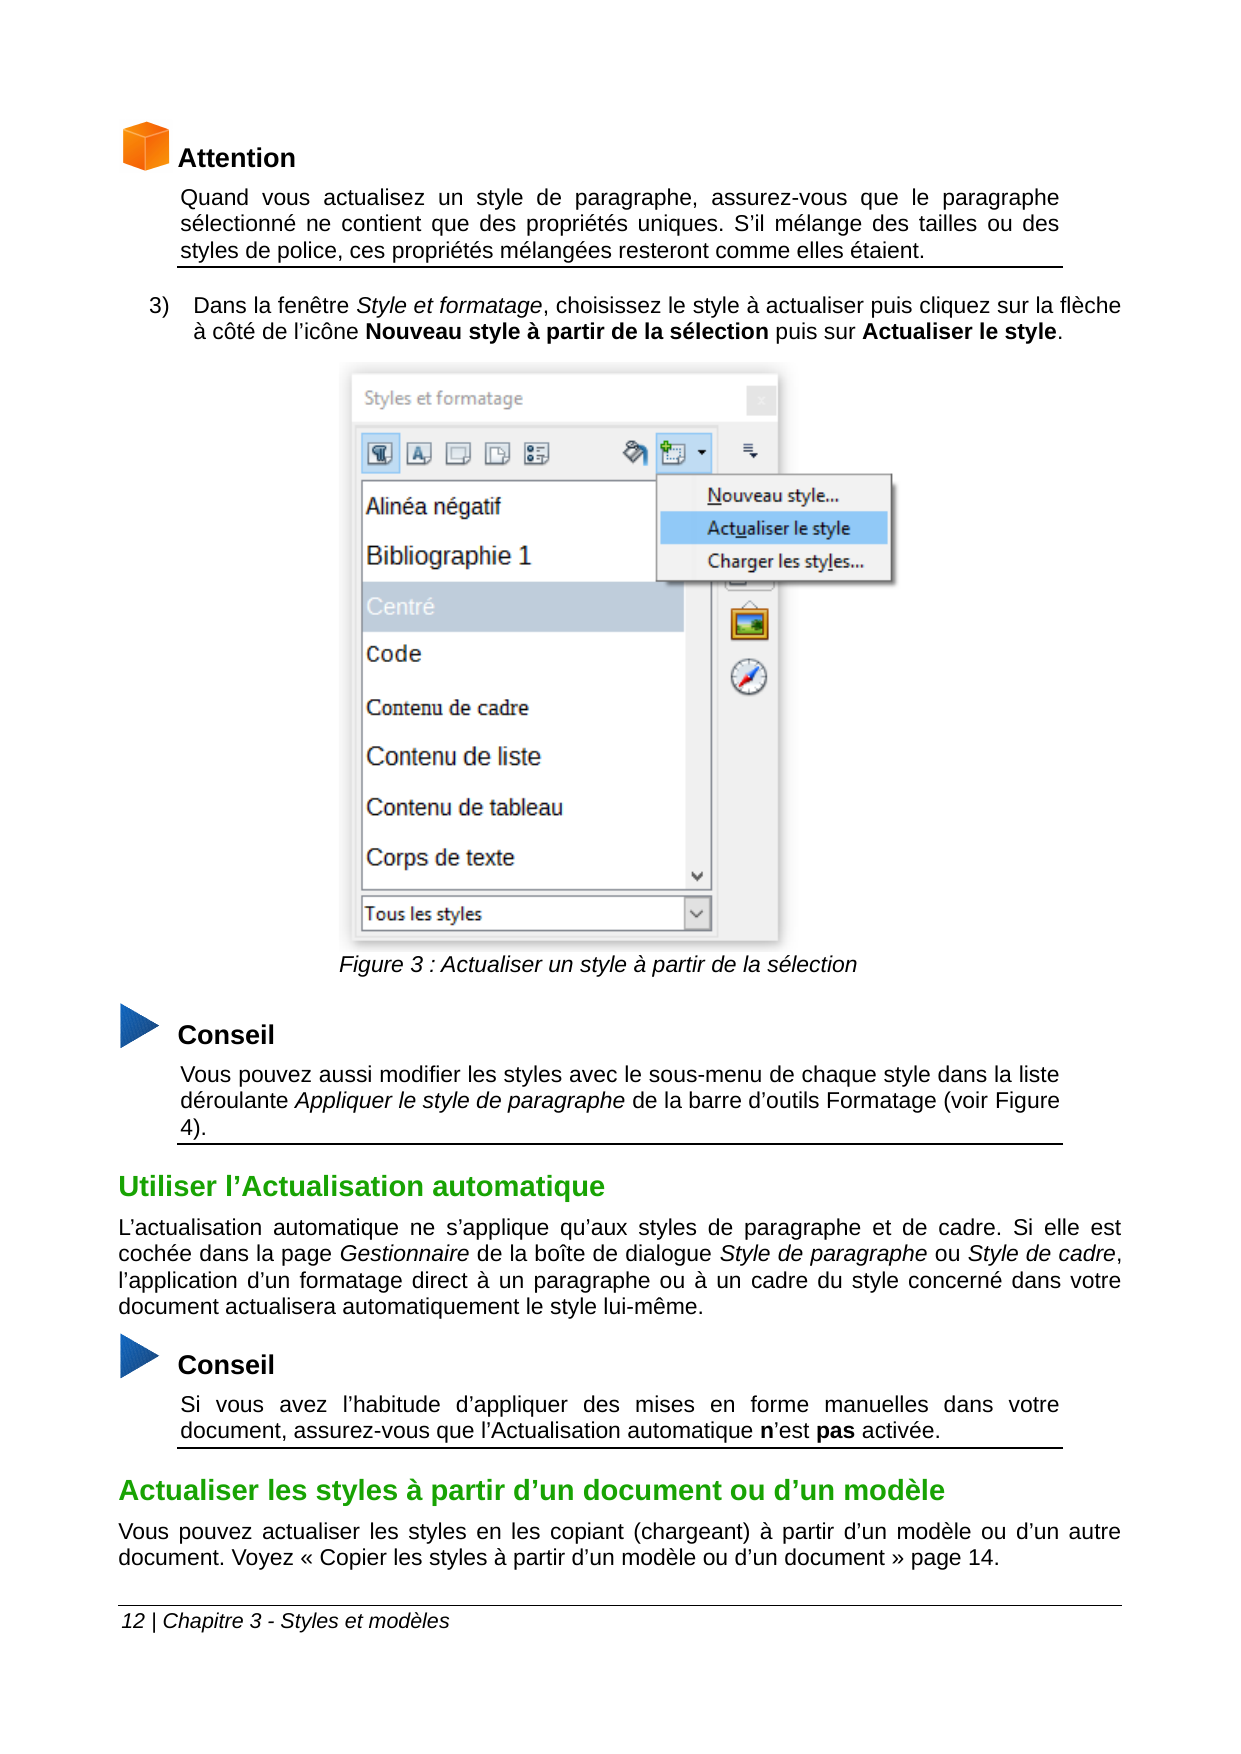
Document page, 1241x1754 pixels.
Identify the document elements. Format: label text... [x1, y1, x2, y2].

subtitle Actualiser les styles à partir d’un document ou d’un modèle [118, 1473, 1122, 1506]
subtitle Conseil [118, 1001, 1122, 1050]
subtitle Attention [118, 118, 1122, 173]
subtitle Conseil [118, 1331, 1122, 1381]
picture [119, 119, 173, 173]
text L’actualisation automatique ne s’applique qu’aux styles de paragraphe et de cadre. Si elle est cochée dans la page Gestionnaire de la boîte de dialogue Style de paragraphe ou Style de cadre, l’application d’un formatage direct à un paragraphe ou à un cadre du style concerné dans votre document actualisera automatiquement le style lui-même. [118, 1214, 1122, 1319]
list Dans la fenêtre Style et formatage, choisissez le style à actualiser puis cliquez sur la flèche à côté de l’icône Nouveau style à partir de la sélection puis sur Actualiser le style. [169, 292, 1122, 344]
subtitle Utiliser l’Actualisation automatique [118, 1169, 1122, 1202]
text Figure 3 : Actualiser un style à partir de la sélection [339, 952, 901, 977]
text Quand vous actualisez un style de paragraphe, assurez-vous que le paragraphe sélectionné ne contient que des propriétés uniques. S’il mélange des tailles ou des styles de police, ces propriétés mélangées resteront comme elles étaient. [177, 181, 1063, 266]
text Vous pouvez actualiser les styles en les copiant (chargeant) à partir d’un modèle ou d’un autre document. Voyez « Copier les styles à partir d’un modèle ou d’un document » page 14. [118, 1518, 1122, 1571]
picture [338, 362, 902, 952]
text Si vous avez l’habitude d’appliquer des mises en forme manuelles dans votre document, assurez-vous que l’Actualisation automatique n’est pas activée. [177, 1388, 1063, 1447]
text Vous pouvez aussi modifier les styles avec le sous-menu de chaque style dans la liste déroulante Appliquer le style de paragraphe de la barre d’outils Formatage (voir Figure 4). [177, 1058, 1063, 1143]
